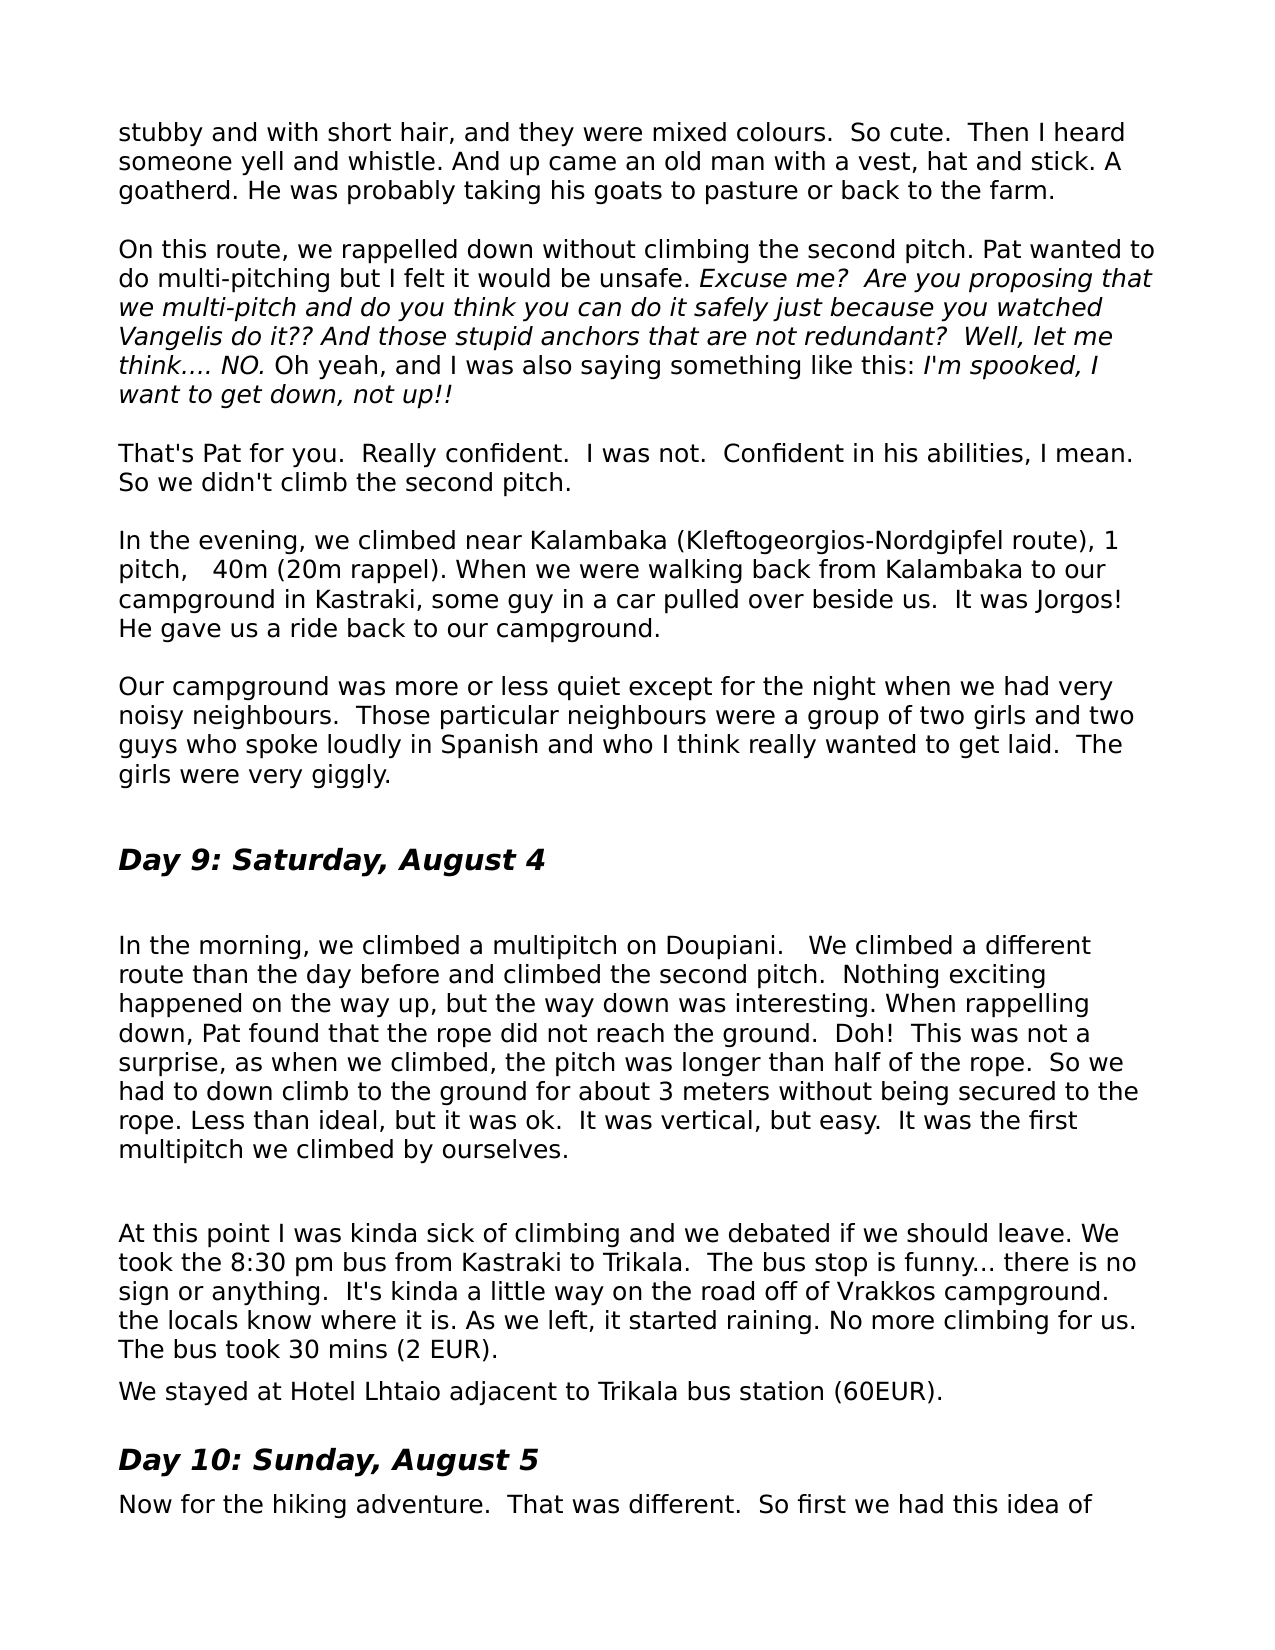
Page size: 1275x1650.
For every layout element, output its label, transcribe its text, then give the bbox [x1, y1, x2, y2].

text stubby and with short hair, and they were mixed colours. So cute. Then I heard someone yell and whistle. And up came an old man with a vest, hat and stick. A goatherd. He was probably taking his goats to pasture or back to the farm. [118, 118, 1157, 206]
text In the evening, we climbed near Kalambaka (Kleftogeorgios-Nordgipfel route), 1 pitch, 40m (20m rappel). When we were walking back from Kalambaka to our campground in Kastraki, some guy in a car pulled over beside us. It was Jorgos! He gave us a ride back to our campground. [118, 526, 1157, 643]
text That's Pat for you. Really confident. I was not. Confident in his abilities, I mean. So we didn't climb the second pitch. [118, 439, 1157, 497]
text In the morning, we climbed a multipitch on Doupiani. We climbed a different route than the day before and climbed the second pitch. Nothing exciting happened on the way up, but the way down was interesting. When rappelling down, Pat found that the rope did not reach the ground. Doh! This was not a surprise, as when we climbed, the pitch was longer than half of the rope. So we had to down climb to the ground for about 3 meters without being secured to the rope. Less than ideal, but it was ok. It was vertical, but easy. It was the first multipitch we climbed by ourselves. [118, 931, 1157, 1164]
subtitle Day 10: Sunday, August 5 [118, 1444, 1157, 1478]
text We stayed at Hotel Lhtaio adjacent to Trikala bus station (60EUR). [118, 1377, 1157, 1406]
text At this point I was kinda sick of climbing and we debated if we should leave. We took the 8:30 pm bus from Kastraki to Trikala. The bus stop is funny... there is no sign or anything. It's kinda a little way on the road off of Vrakkos campground. the locals know where it is. As we left, it started raining. No more climbing for us. The bus took 30 mins (2 EUR). [118, 1219, 1157, 1364]
text Now for the hiking adventure. That was different. So first we had this idea of [118, 1490, 1157, 1519]
text On this route, we rappelled down without climbing the second pitch. Pat wanted to do multi-pitching but I felt it would be unsafe. Excuse me? Are you proposing that we multi-pitch and do you think you can do it safely just because you watched Vangelis do it?? And those stupid anchors that are not redundant? Well, let me think.... NO. Oh yeah, and I was also saying something like this: I'm spooked, I want to get down, not up!! [118, 235, 1157, 410]
text Our campground was more or less quiet except for the night when we had very noisy neighbours. Those particular neighbours were a group of two girls and two guys who spoke loudly in Spanish and who I think really wanted to get laid. The girls were very giggly. [118, 672, 1157, 789]
subtitle Day 9: Saturday, August 4 [118, 843, 1157, 877]
